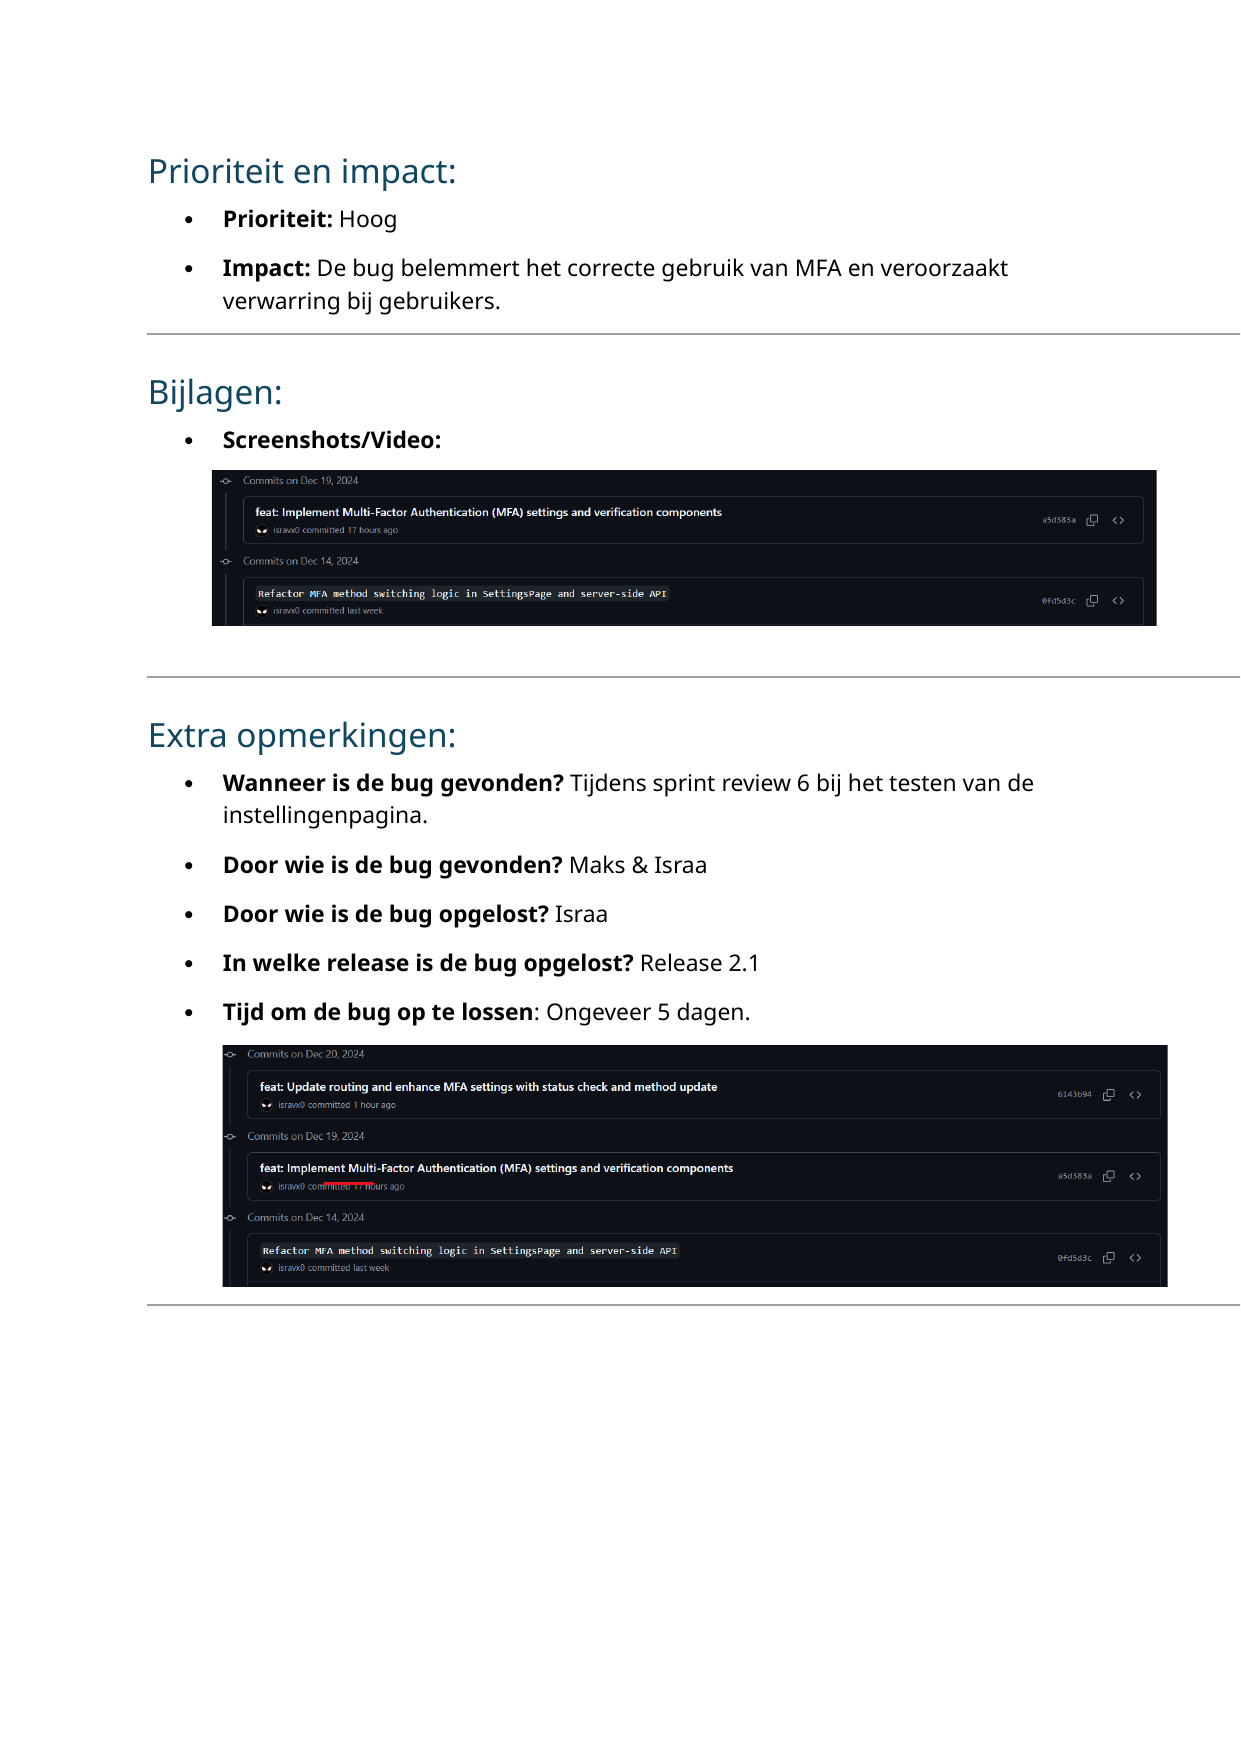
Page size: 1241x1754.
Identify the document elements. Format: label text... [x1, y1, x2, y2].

list Screenshots/Video: [185, 424, 1093, 456]
list Door wie is de bug gevonden? Maks & Israa [185, 848, 1093, 880]
list Tijd om de bug op te lossen: Ongeveer 5 dagen. [185, 996, 1093, 1027]
list In welke release is de bug opgelost? Release 2.1 [185, 947, 1093, 978]
list Impact: De bug belemmert het correcte gebruik van MFA en veroorzaakt verwarring bij gebruikers. [185, 252, 1093, 316]
subtitle Bijlagen: [148, 369, 1093, 414]
list Prioriteit: Hoog [185, 203, 1093, 234]
list Door wie is de bug opgelost? Israa [185, 898, 1093, 929]
list Wanneer is de bug gevonden? Tijdens sprint review 6 bij het testen van de instellingenpagina. [185, 767, 1093, 831]
subtitle Extra opmerkingen: [148, 711, 1093, 757]
subtitle Prioriteit en impact: [148, 148, 1093, 193]
